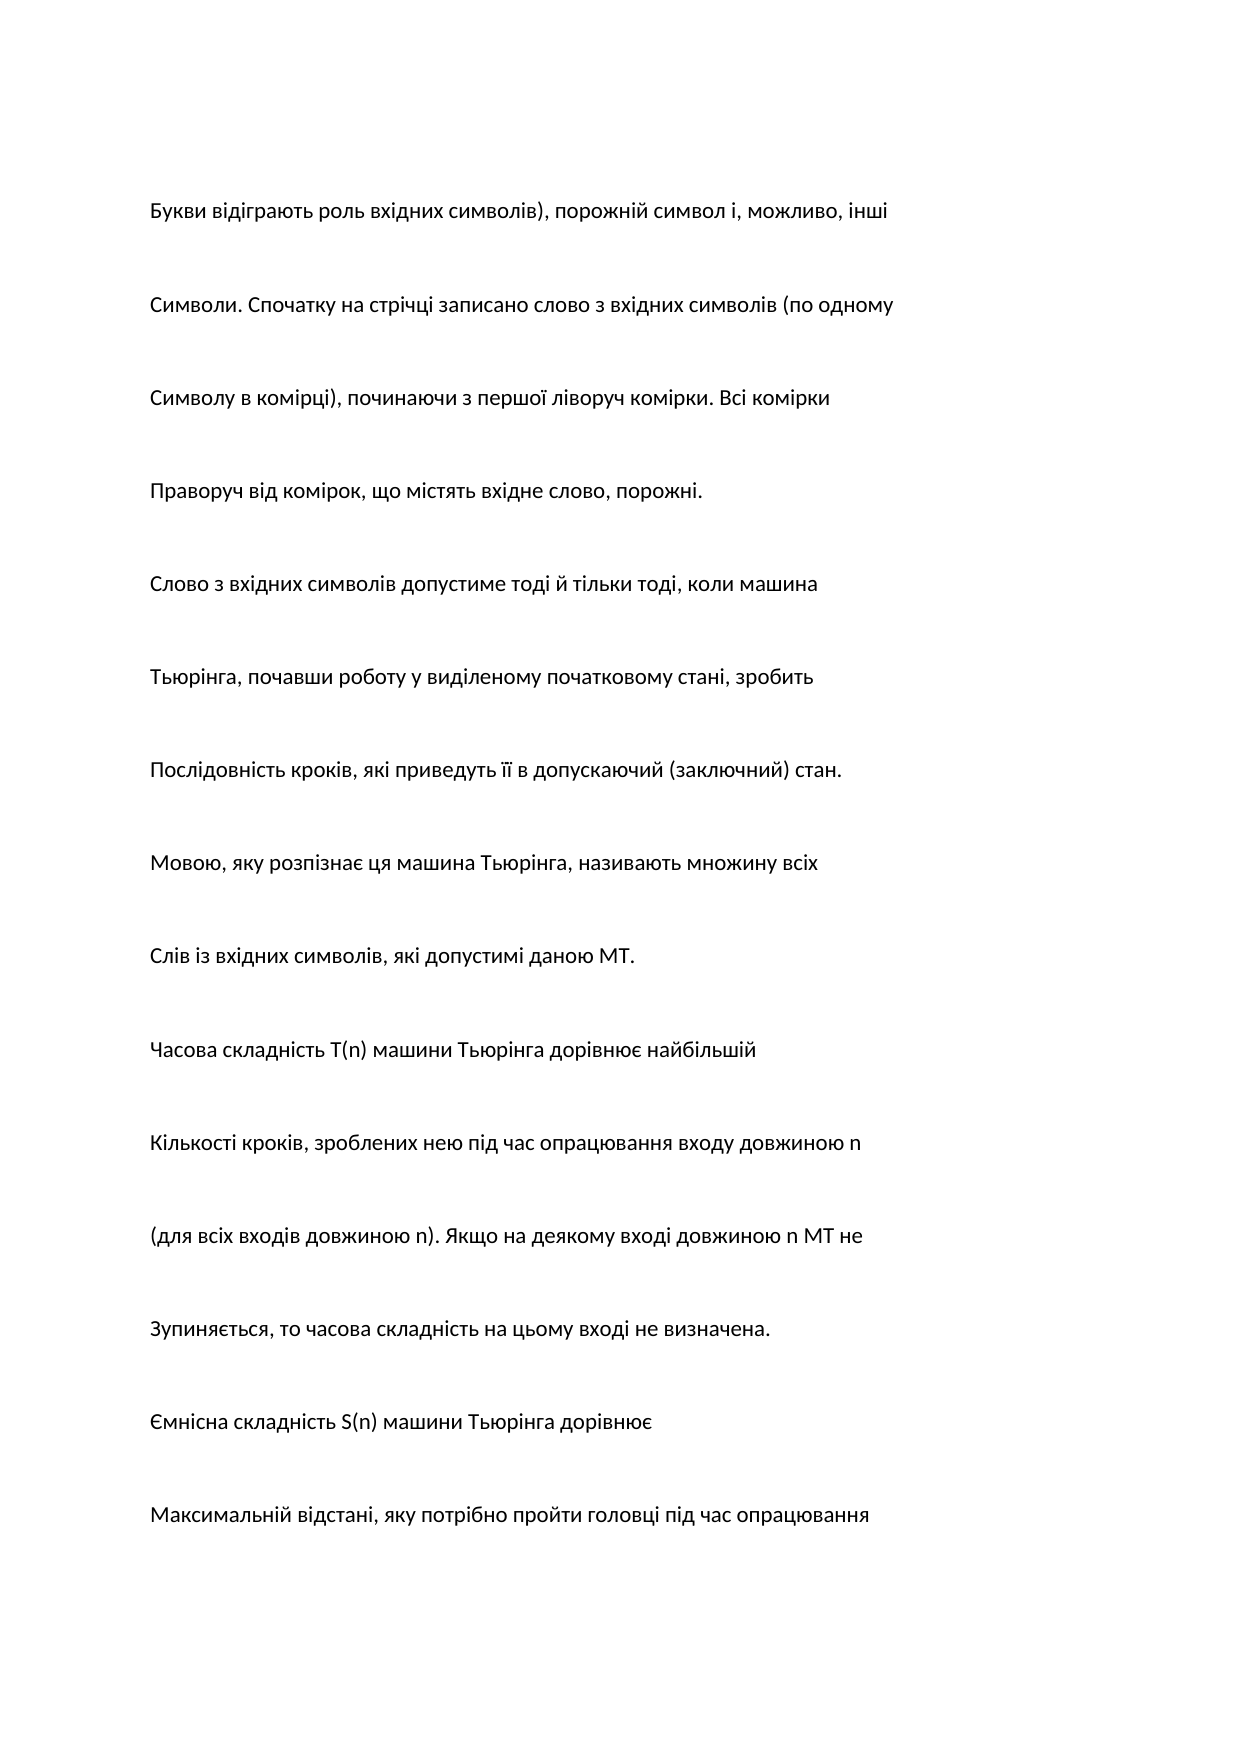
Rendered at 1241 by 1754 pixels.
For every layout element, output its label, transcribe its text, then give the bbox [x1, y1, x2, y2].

text Зупиняється, то часова складність на цьому вході не визначена. [150, 1314, 1090, 1342]
text Ємнісна складність S(n) машини Тьюрінга дорівнює [150, 1407, 1090, 1435]
text Послідовність кроків, які приведуть її в допускаючий (заключний) стан. [150, 755, 1090, 783]
text Максимальній відстані, яку потрібно пройти головці під час опрацювання [150, 1500, 1090, 1528]
text Букви відіграють роль вхідних символів), порожній символ і, можливо, інші [150, 197, 1090, 224]
text Праворуч від комірок, що містять вхідне слово, порожні. [150, 476, 1090, 504]
text Тьюрінга, почавши роботу у виділеному початковому стані, зробить [150, 662, 1090, 690]
text Символу в комірці), починаючи з першої ліворуч комірки. Всі комірки [150, 383, 1090, 411]
text Слів із вхідних символів, які допустимі даною МТ. [150, 942, 1090, 969]
text (для всіх входів довжиною n). Якщо на деякому вході довжиною n МТ не [150, 1221, 1090, 1249]
text Слово з вхідних символів допустиме тоді й тільки тоді, коли машина [150, 569, 1090, 597]
text Кількості кроків, зроблених нею під час опрацювання входу довжиною n [150, 1128, 1090, 1156]
text Часова складність T(n) машини Тьюрінга дорівнює найбільшій [150, 1035, 1090, 1063]
text Символи. Спочатку на стрічці записано слово з вхідних символів (по одному [150, 290, 1090, 318]
text Мовою, яку розпізнає ця машина Тьюрінга, називають множину всіх [150, 848, 1090, 876]
